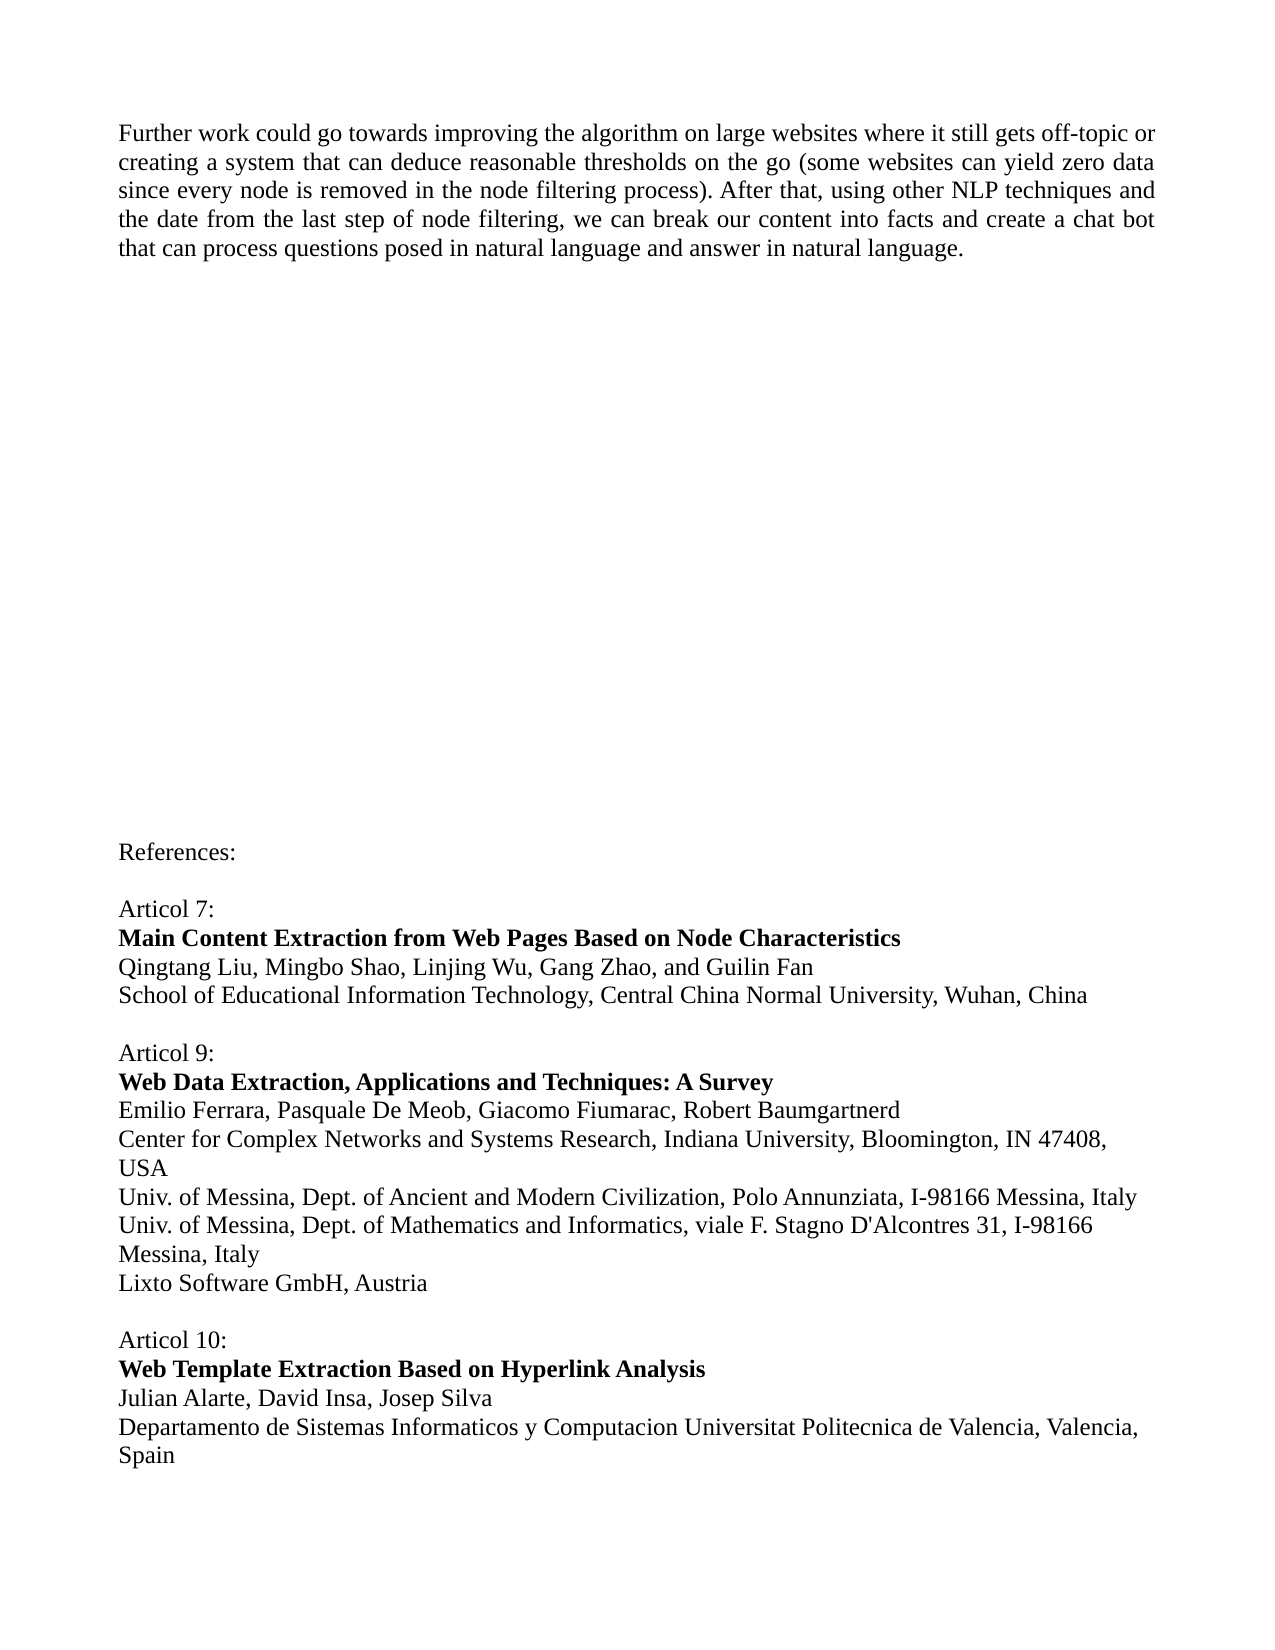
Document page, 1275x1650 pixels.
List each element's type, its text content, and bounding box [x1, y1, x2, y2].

text School of Educational Information Technology, Central China Normal University, Wuhan, China [118, 981, 1157, 1009]
text Further work could go towards improving the algorithm on large websites where it still gets off-topic or creating a system that can deduce reasonable thresholds on the go (some websites can yield zero data since every node is removed in the node filtering process). After that, using other NLP techniques and the date from the last step of node filtering, we can break our content into facts and create a chat bot that can process questions posed in natural language and answer in natural language. [118, 118, 1157, 262]
text Main Content Extraction from Web Pages Based on Node Characteristics [118, 923, 1157, 952]
text Center for Complex Networks and Systems Research, Indiana University, Bloomington, IN 47408, USA [118, 1124, 1157, 1182]
text Lixto Software GmbH, Austria [118, 1268, 1157, 1297]
text Univ. of Messina, Dept. of Mathematics and Informatics, viale F. Stagno D'Alcontres 31, I-98166 Messina, Italy [118, 1211, 1157, 1268]
text Qingtang Liu, Mingbo Shao, Linjing Wu, Gang Zhao, and Guilin Fan [118, 952, 1157, 981]
text Univ. of Messina, Dept. of Ancient and Modern Civilization, Polo Annunziata, I-98166 Messina, Italy [118, 1182, 1157, 1211]
text Julian Alarte, David Insa, Josep Silva [118, 1383, 1157, 1412]
text Articol 10: [118, 1326, 1157, 1354]
text References: [118, 837, 1157, 866]
text Web Template Extraction Based on Hyperlink Analysis [118, 1354, 1157, 1383]
text Web Data Extraction, Applications and Techniques: A Survey [118, 1067, 1157, 1096]
text Articol 7: [118, 894, 1157, 923]
text Emilio Ferrara, Pasquale De Meob, Giacomo Fiumarac, Robert Baumgartnerd [118, 1096, 1157, 1124]
text Departamento de Sistemas Informaticos y Computacion Universitat Politecnica de Valencia, Valencia, Spain [118, 1412, 1157, 1469]
text Articol 9: [118, 1038, 1157, 1067]
